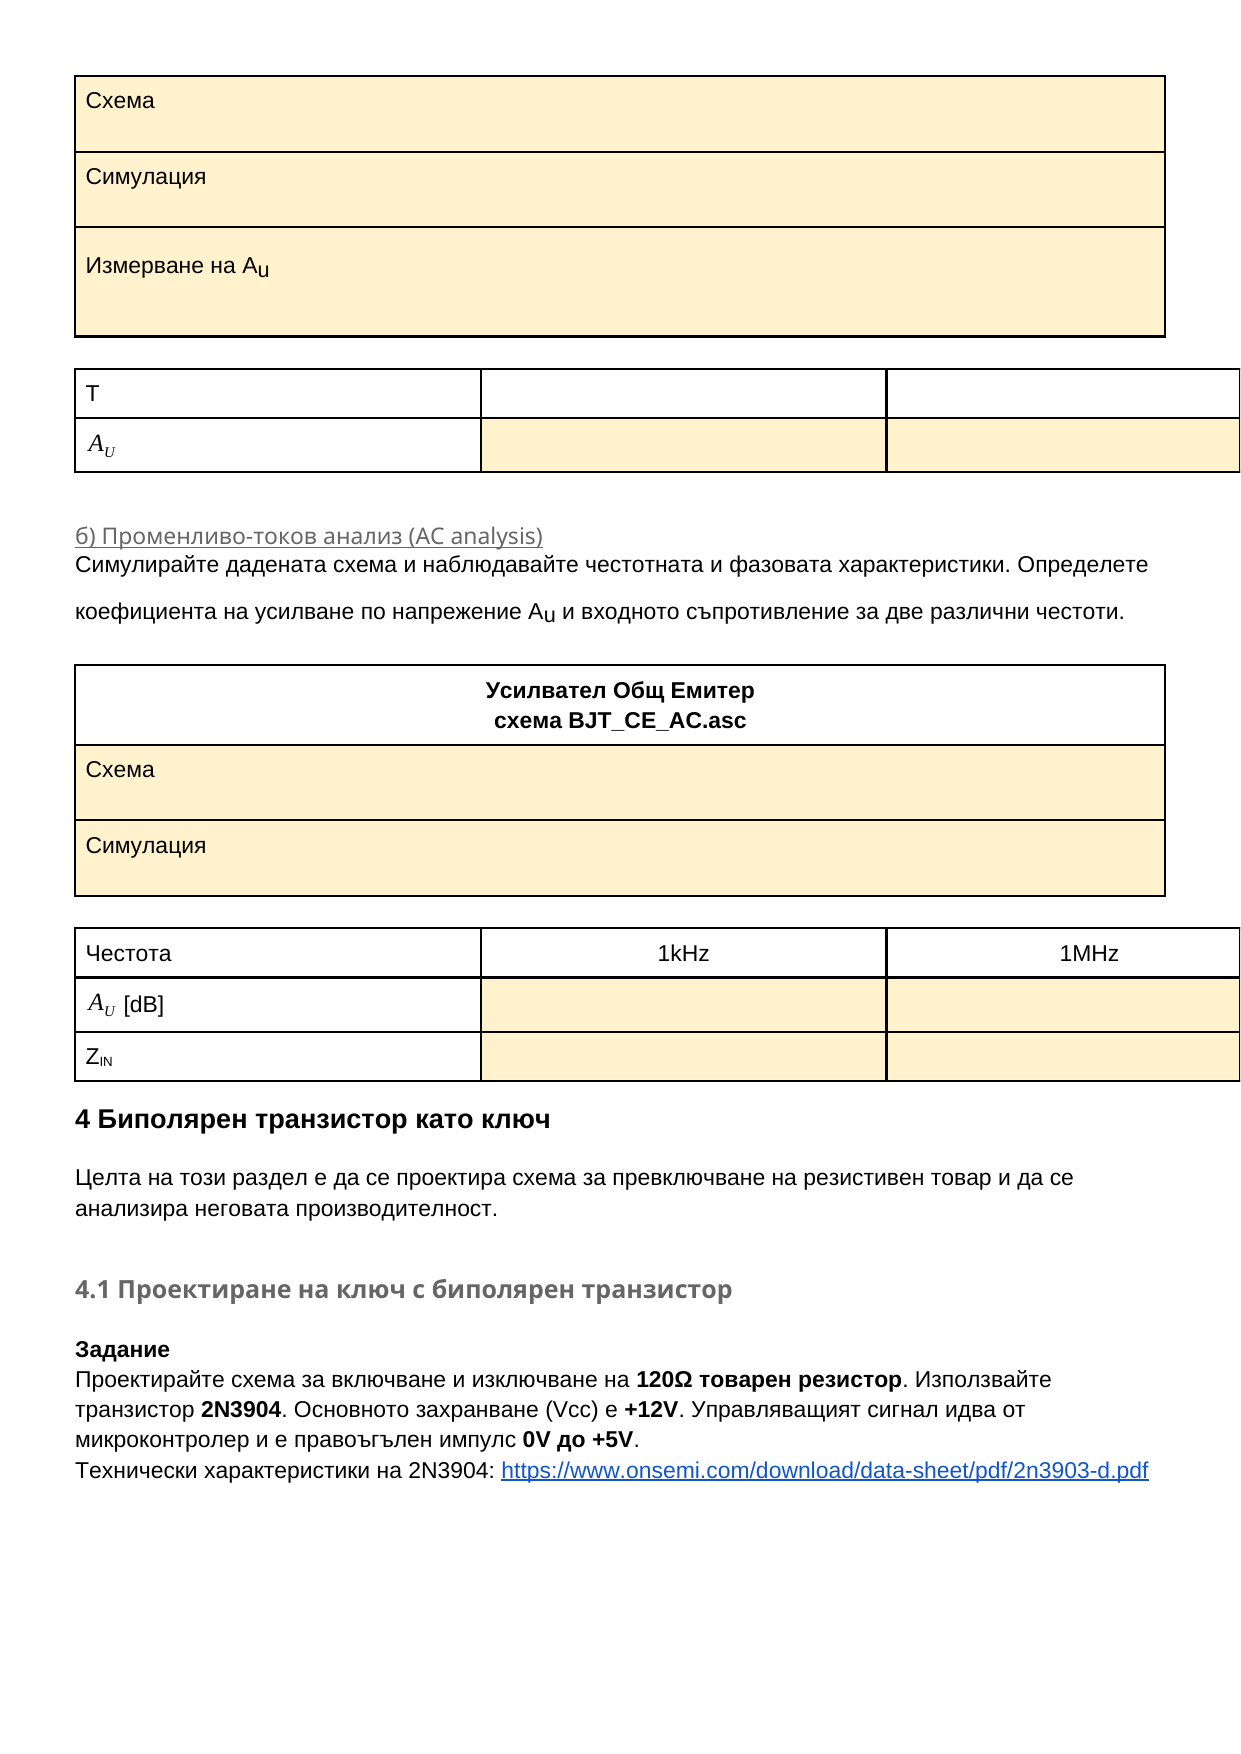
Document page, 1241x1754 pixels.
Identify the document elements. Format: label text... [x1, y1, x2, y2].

text Целта на този раздел е да се проектира схема за превключване на резистивен товар и да се анализира неговата производителност. [75, 1164, 1165, 1221]
table_header Усилвател Общ Емитер схема BJT_CE_AC.asc [76, 666, 1164, 743]
text Задание [75, 1336, 1165, 1362]
table_cell [482, 979, 885, 1031]
table_header 1kHz [482, 929, 885, 976]
text Технически характеристики на 2N3904: https://www.onsemi.com/download/data-sheet/pdf/2n3903-d.pdf [75, 1457, 1165, 1483]
text Симулирайте дадената схема и наблюдавайте честотната и фазовата характеристики. Определете коефициента на усилване по напрежение Аu и входното съпротивление за две различни честоти. [75, 551, 1165, 627]
table_cell [dB] [76, 979, 480, 1031]
table_cell [482, 419, 885, 471]
table_cell ZIN [76, 1033, 480, 1080]
table_cell Схема [76, 77, 1164, 151]
text Проектирайте схема за включване и изключване на 120Ω товарен резистор. Използвайте транзистор 2N3904. Основното захранване (Vcc) е +12V. Управляващият сигнал идва от микроконтролер и е правоъгълен импулс 0V до +5V. [75, 1366, 1165, 1453]
subtitle б) Променливo-токов анализ (AC analysis) [75, 520, 1165, 551]
table_header T [76, 370, 480, 417]
table_cell [76, 419, 480, 471]
table_cell [482, 1033, 885, 1080]
subtitle 4 Биполярен транзистор като ключ [75, 1103, 1165, 1134]
table_header [482, 370, 885, 417]
table_cell Симулация [76, 821, 1164, 895]
table_cell [888, 979, 1239, 1031]
table_cell Схема [76, 746, 1164, 819]
table_cell [888, 419, 1239, 471]
table_cell Измерване на Аu [76, 228, 1164, 335]
table_header 1MHz [888, 929, 1239, 976]
table_cell [888, 1033, 1239, 1080]
table_header Честота [76, 929, 480, 976]
subtitle 4.1 Проектиране на ключ с биполярен транзистор [75, 1272, 1165, 1306]
table_cell Симулация [76, 153, 1164, 226]
table_header [888, 370, 1239, 417]
